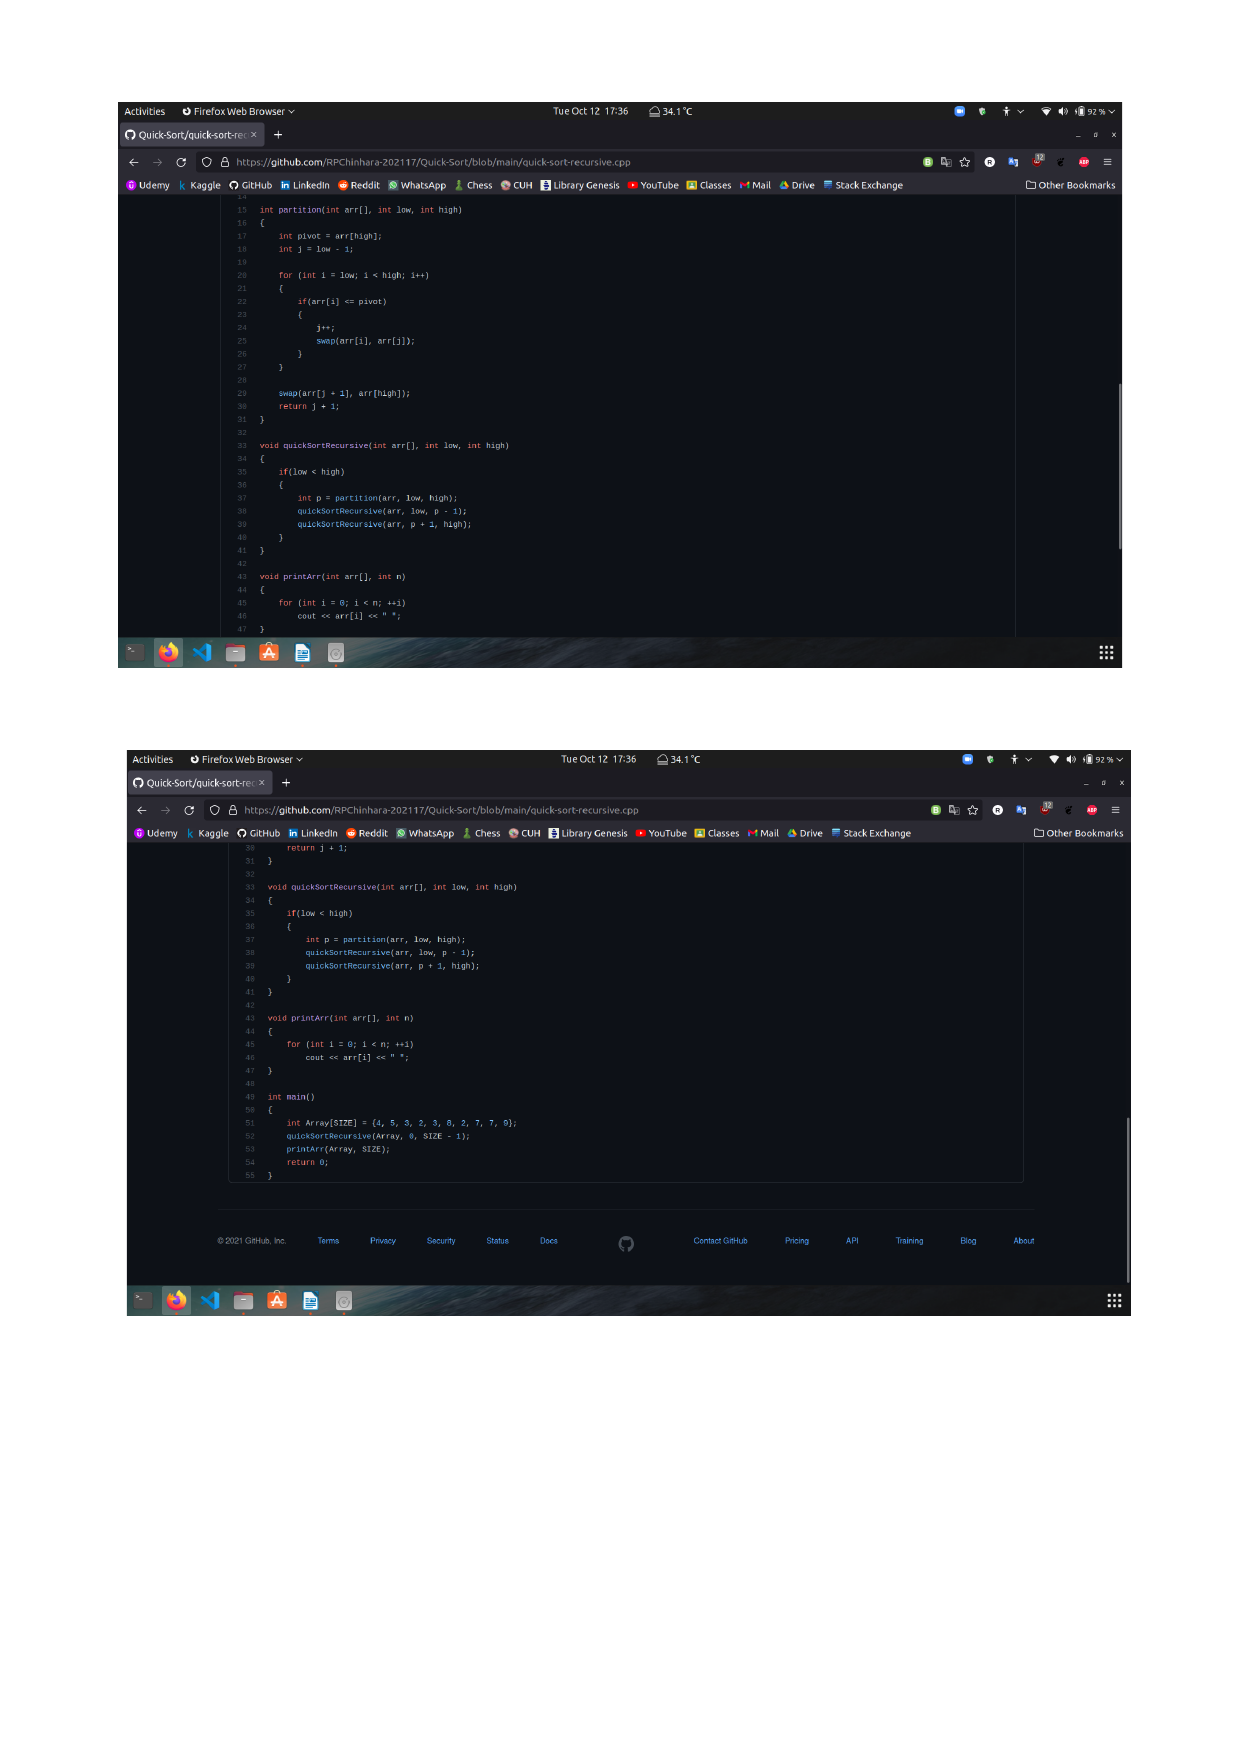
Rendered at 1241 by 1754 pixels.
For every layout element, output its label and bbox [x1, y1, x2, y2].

picture [126, 750, 1131, 1316]
picture [118, 102, 1123, 668]
